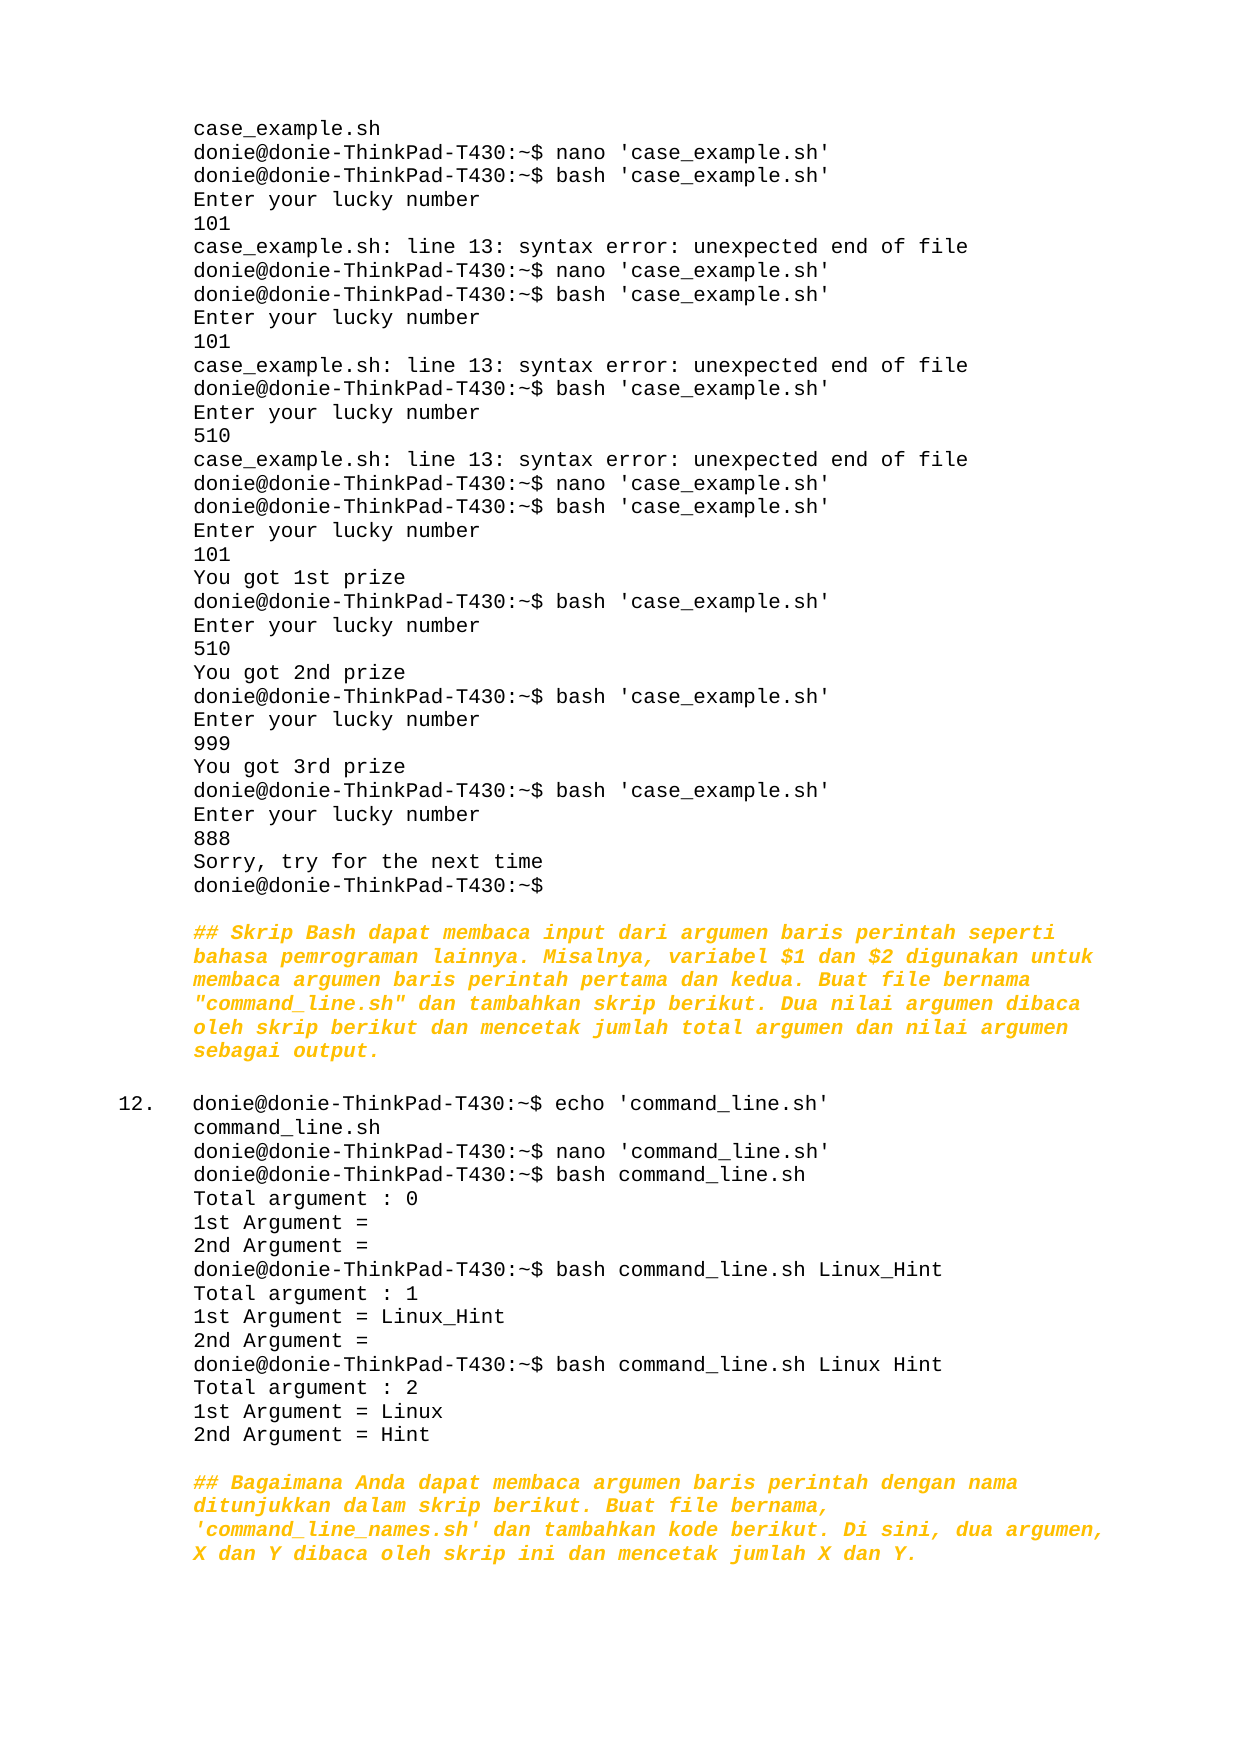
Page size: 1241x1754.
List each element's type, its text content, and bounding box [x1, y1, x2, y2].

text 101 [193, 544, 1122, 567]
text donie@donie-ThinkPad-T430:~$ bash 'case_example.sh' [193, 165, 1122, 189]
text donie@donie-ThinkPad-T430:~$ bash 'case_example.sh' [193, 780, 1122, 804]
text You got 1st prize [193, 567, 1122, 591]
text donie@donie-ThinkPad-T430:~$ nano 'case_example.sh' [193, 260, 1122, 284]
text 101 [193, 331, 1122, 354]
text donie@donie-ThinkPad-T430:~$ bash 'case_example.sh' [193, 284, 1122, 307]
text donie@donie-ThinkPad-T430:~$ [193, 875, 1122, 898]
text 999 [193, 733, 1122, 757]
text Enter your lucky number [193, 615, 1122, 638]
text command_line.sh [193, 1117, 1122, 1141]
text 510 [193, 426, 1122, 449]
text Enter your lucky number [193, 520, 1122, 544]
text donie@donie-ThinkPad-T430:~$ nano 'command_line.sh' [193, 1141, 1122, 1164]
text case_example.sh: line 13: syntax error: unexpected end of file [193, 236, 1122, 260]
text Enter your lucky number [193, 709, 1122, 733]
text Enter your lucky number [193, 307, 1122, 331]
text Total argument : 1 [193, 1283, 1122, 1306]
text 101 [193, 213, 1122, 236]
text donie@donie-ThinkPad-T430:~$ nano 'case_example.sh' [193, 142, 1122, 165]
text 1st Argument = Linux [193, 1401, 1122, 1424]
text case_example.sh [193, 118, 1122, 142]
text case_example.sh: line 13: syntax error: unexpected end of file [193, 449, 1122, 473]
text donie@donie-ThinkPad-T430:~$ bash command_line.sh [193, 1164, 1122, 1188]
text donie@donie-ThinkPad-T430:~$ bash 'case_example.sh' [193, 591, 1122, 615]
text Enter your lucky number [193, 402, 1122, 426]
text Enter your lucky number [193, 804, 1122, 827]
text 2nd Argument = [193, 1330, 1122, 1353]
text 2nd Argument = [193, 1235, 1122, 1259]
text ## Bagaimana Anda dapat membaca argumen baris perintah dengan nama ditunjukkan dalam skrip berikut. Buat file bernama, 'command_line_names.sh' dan tambahkan kode berikut. Di sini, dua argumen, X dan Y dibaca oleh skrip ini dan mencetak jumlah X dan Y. [118, 1472, 1122, 1566]
text Enter your lucky number [193, 189, 1122, 213]
text donie@donie-ThinkPad-T430:~$ bash 'case_example.sh' [193, 496, 1122, 520]
text Total argument : 2 [193, 1377, 1122, 1401]
text You got 2nd prize [193, 662, 1122, 686]
text case_example.sh: line 13: syntax error: unexpected end of file [193, 354, 1122, 378]
text 1st Argument = [193, 1212, 1122, 1235]
text donie@donie-ThinkPad-T430:~$ bash command_line.sh Linux_Hint [193, 1259, 1122, 1283]
text donie@donie-ThinkPad-T430:~$ nano 'case_example.sh' [193, 473, 1122, 496]
text 888 [193, 827, 1122, 851]
text donie@donie-ThinkPad-T430:~$ bash 'case_example.sh' [193, 378, 1122, 402]
text 1st Argument = Linux_Hint [193, 1306, 1122, 1330]
text Total argument : 0 [193, 1188, 1122, 1212]
text You got 3rd prize [193, 757, 1122, 780]
text donie@donie-ThinkPad-T430:~$ bash command_line.sh Linux Hint [193, 1353, 1122, 1377]
text donie@donie-ThinkPad-T430:~$ bash 'case_example.sh' [193, 686, 1122, 709]
text 12. donie@donie-ThinkPad-T430:~$ echo 'command_line.sh' [118, 1093, 1122, 1117]
text 510 [193, 638, 1122, 662]
text ## Skrip Bash dapat membaca input dari argumen baris perintah seperti bahasa pemrograman lainnya. Misalnya, variabel $1 dan $2 digunakan untuk membaca argumen baris perintah pertama dan kedua. Buat file bernama "command_line.sh" dan tambahkan skrip berikut. Dua nilai argumen dibaca oleh skrip berikut dan mencetak jumlah total argumen dan nilai argumen sebagai output. [193, 922, 1122, 1064]
text 2nd Argument = Hint [193, 1424, 1122, 1448]
text Sorry, try for the next time [193, 851, 1122, 875]
